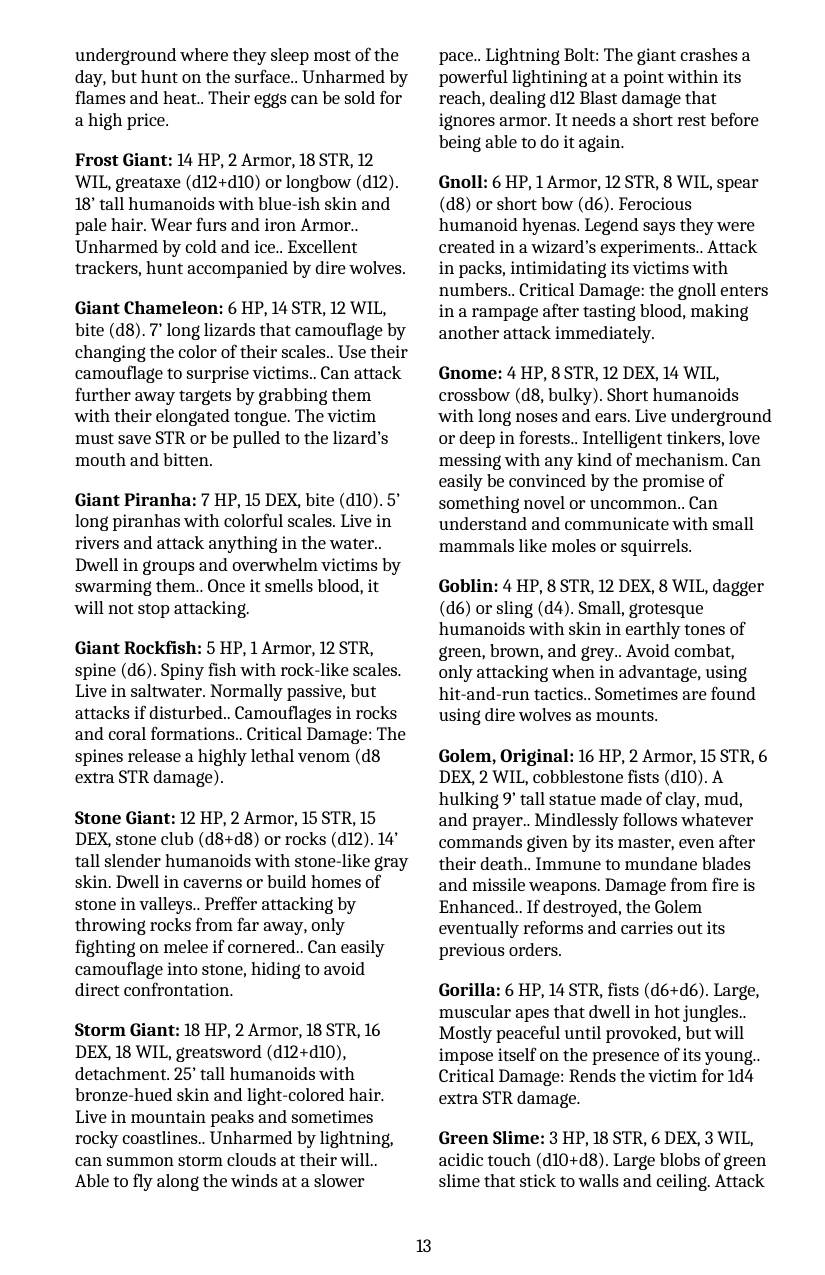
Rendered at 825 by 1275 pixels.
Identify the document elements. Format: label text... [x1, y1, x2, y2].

text Gorilla: 6 HP, 14 STR, fists (d6+d6). Large, muscular apes that dwell in hot jungles.. Mostly peaceful until provoked, but will impose itself on the presence of its young.. Critical Damage: Rends the victim for 1d4 extra STR damage. [439, 980, 772, 1109]
text Frost Giant: 14 HP, 2 Armor, 18 STR, 12 WIL, greataxe (d12+d10) or longbow (d12). 18’ tall humanoids with blue-ish skin and pale hair. Wear furs and iron Armor.. Unharmed by cold and ice.. Excellent trackers, hunt accompanied by dire wolves. [75, 150, 409, 279]
text Green Slime: 3 HP, 18 STR, 6 DEX, 3 WIL, acidic touch (d10+d8). Large blobs of green slime that stick to walls and ceiling. Attack [439, 1128, 772, 1192]
text Storm Giant: 18 HP, 2 Armor, 18 STR, 16 DEX, 18 WIL, greatsword (d12+d10), detachment. 25’ tall humanoids with bronze-hued skin and light-colored hair. Live in mountain peaks and sometimes rocky coastlines.. Unharmed by lightning, can summon storm clouds at their will.. Able to fly along the winds at a slower [75, 1020, 409, 1192]
text Stone Giant: 12 HP, 2 Armor, 15 STR, 15 DEX, stone club (d8+d8) or rocks (d12). 14’ tall slender humanoids with stone-like gray skin. Dwell in caverns or build homes of stone in valleys.. Preffer attacking by throwing rocks from far away, only fighting on melee if cornered.. Can easily camouflage into stone, hiding to avoid direct confrontation. [75, 807, 409, 1001]
text Gnoll: 6 HP, 1 Armor, 12 STR, 8 WIL, spear (d8) or short bow (d6). Ferocious humanoid hyenas. Legend says they were created in a wizard’s experiments.. Attack in packs, intimidating its victims with numbers.. Critical Damage: the gnoll enters in a rampage after tasting blood, making another attack immediately. [439, 172, 772, 344]
text Gnome: 4 HP, 8 STR, 12 DEX, 14 WIL, crossbow (d8, bulky). Short humanoids with long noses and ears. Live underground or deep in forests.. Intelligent tinkers, love messing with any kind of mechanism. Can easily be convinced by the promise of something novel or uncommon.. Can understand and communicate with small mammals like moles or squirrels. [439, 363, 772, 557]
text Golem, Original: 16 HP, 2 Armor, 15 STR, 6 DEX, 2 WIL, cobblestone fists (d10). A hulking 9’ tall statue made of clay, mud, and prayer.. Mindlessly follows whatever commands given by its master, even after their death.. Immune to mundane blades and missile weapons. Damage from fire is Enhanced.. If destroyed, the Golem eventually reforms and carries out its previous orders. [439, 745, 772, 961]
text Giant Rockfish: 5 HP, 1 Armor, 12 STR, spine (d6). Spiny fish with rock-like scales. Live in saltwater. Normally passive, but attacks if disturbed.. Camouflages in rocks and coral formations.. Critical Damage: The spines release a highly lethal venom (d8 extra STR damage). [75, 637, 409, 788]
text pace.. Lightning Bolt: The giant crashes a powerful lightining at a point within its reach, dealing d12 Blast damage that ignores armor. It needs a short rest before being able to do it again. [439, 45, 772, 153]
text underground where they sleep most of the day, but hunt on the surface.. Unharmed by flames and heat.. Their eggs can be sold for a high price. [75, 45, 409, 131]
text Goblin: 4 HP, 8 STR, 12 DEX, 8 WIL, dagger (d6) or sling (d4). Small, grotesque humanoids with skin in earthly tones of green, brown, and grey.. Avoid combat, only attacking when in advantage, using hit-and-run tactics.. Sometimes are found using dire wolves as mounts. [439, 576, 772, 727]
text Giant Piranha: 7 HP, 15 DEX, bite (d10). 5’ long piranhas with colorful scales. Live in rivers and attack anything in the water.. Dwell in groups and overwhelm victims by swarming them.. Once it smells blood, it will not stop attacking. [75, 489, 409, 619]
text Giant Chameleon: 6 HP, 14 STR, 12 WIL, bite (d8). 7’ long lizards that camouflage by changing the color of their scales.. Use their camouflage to surprise victims.. Can attack further away targets by grabbing them with their elongated tongue. The victim must save STR or be pulled to the lizard’s mouth and bitten. [75, 298, 409, 471]
